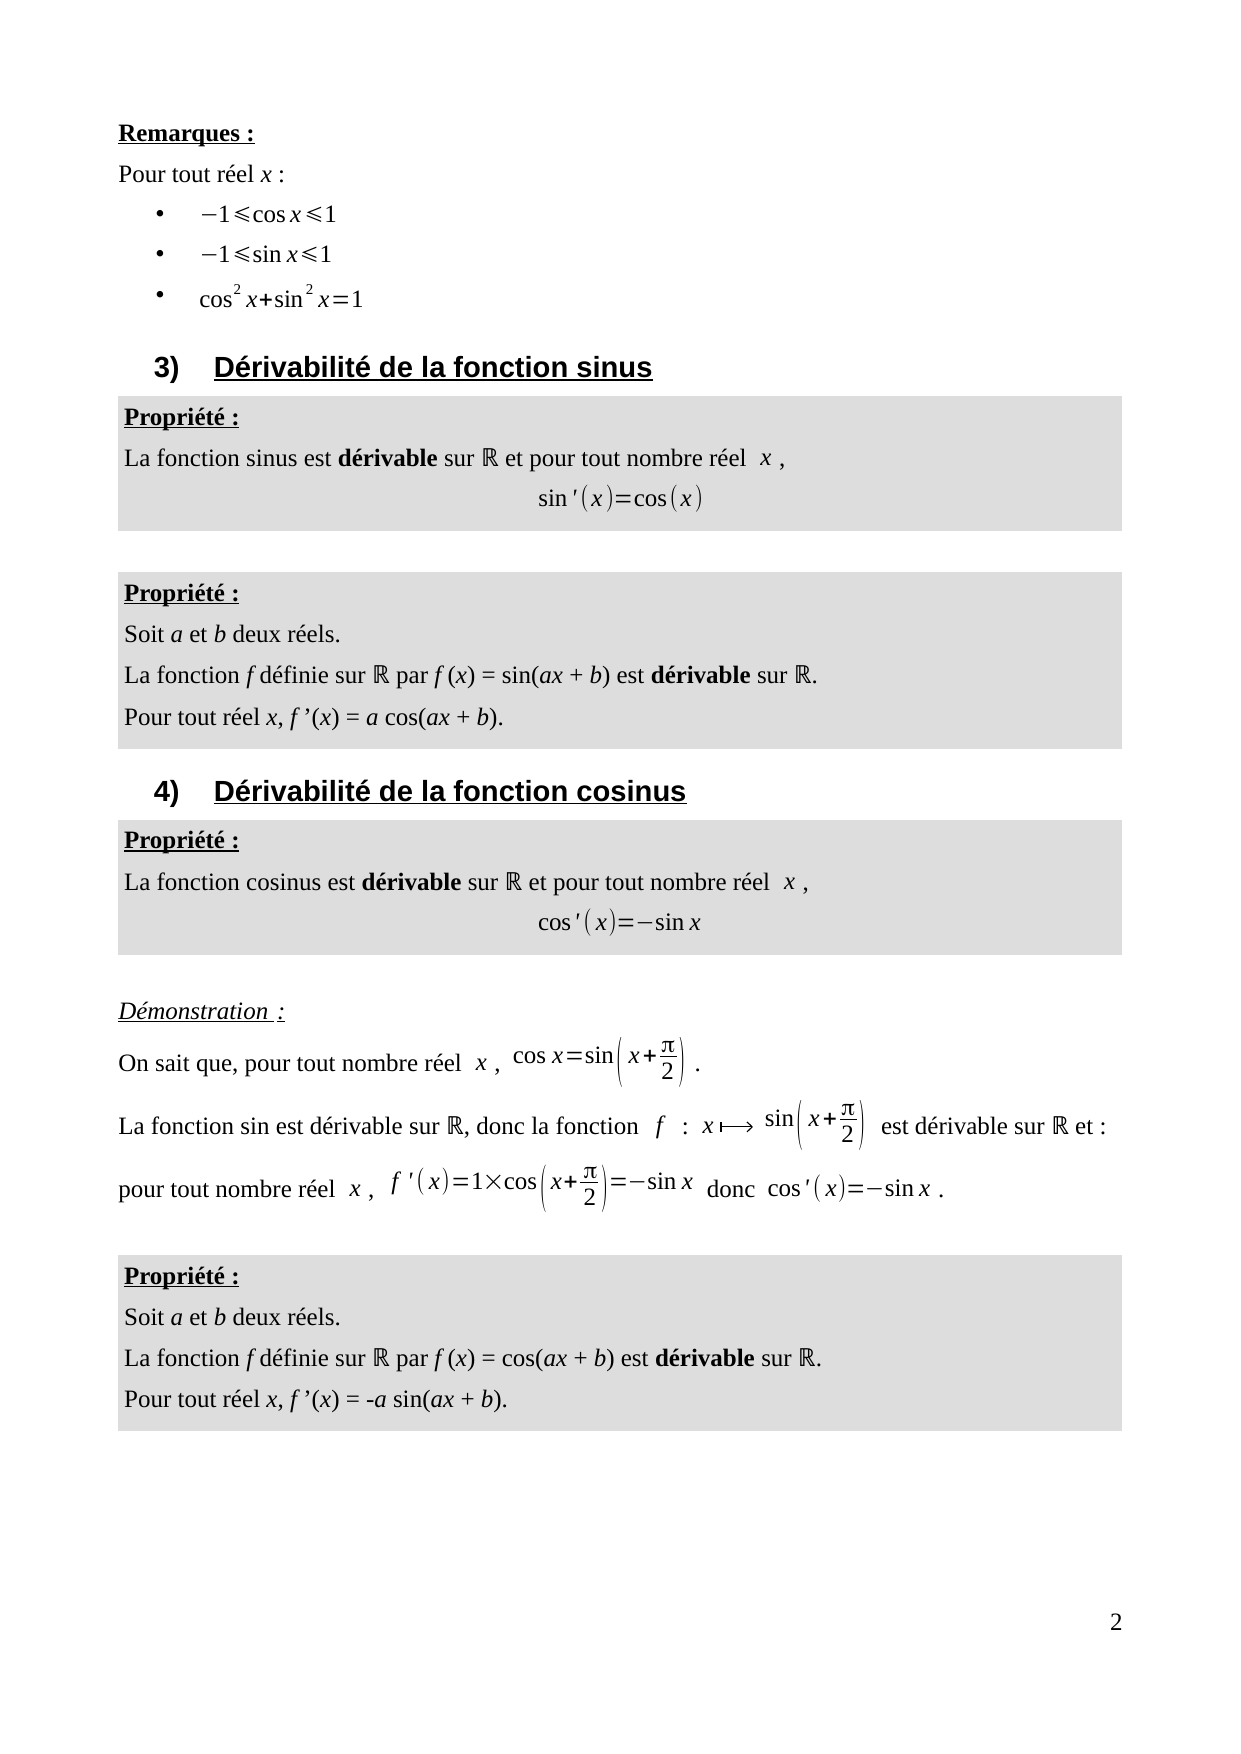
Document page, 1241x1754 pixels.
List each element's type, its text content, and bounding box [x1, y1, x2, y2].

text Pour tout réel x : [118, 159, 1122, 188]
text Démonstration : [118, 996, 1122, 1025]
text pour tout nombre réel , donc . [118, 1163, 1122, 1214]
table_header Propriété : La fonction sinus est dérivable sur ℝ et pour tout nombre réel , [118, 396, 1122, 531]
text On sait que, pour tout nombre réel , . [118, 1037, 1122, 1088]
table_header Propriété : La fonction cosinus est dérivable sur ℝ et pour tout nombre réel , [118, 820, 1122, 955]
subtitle Dérivabilité de la fonction cosinus [153, 774, 1122, 807]
table_header Propriété : Soit a et b deux réels. La fonction f définie sur ℝ par f (x) = sin(ax + b) est dérivable sur ℝ. Pour tout réel x, f ’(x) = a cos(ax + b). [118, 572, 1122, 749]
subtitle Dérivabilité de la fonction sinus [153, 350, 1122, 383]
text Remarques : [118, 118, 1122, 147]
text La fonction sin est dérivable sur ℝ, donc la fonction : est dérivable sur ℝ et : [118, 1100, 1122, 1151]
table_header Propriété : Soit a et b deux réels. La fonction f définie sur ℝ par f (x) = cos(ax + b) est dérivable sur ℝ. Pour tout réel x, f ’(x) = -a sin(ax + b). [118, 1255, 1122, 1431]
